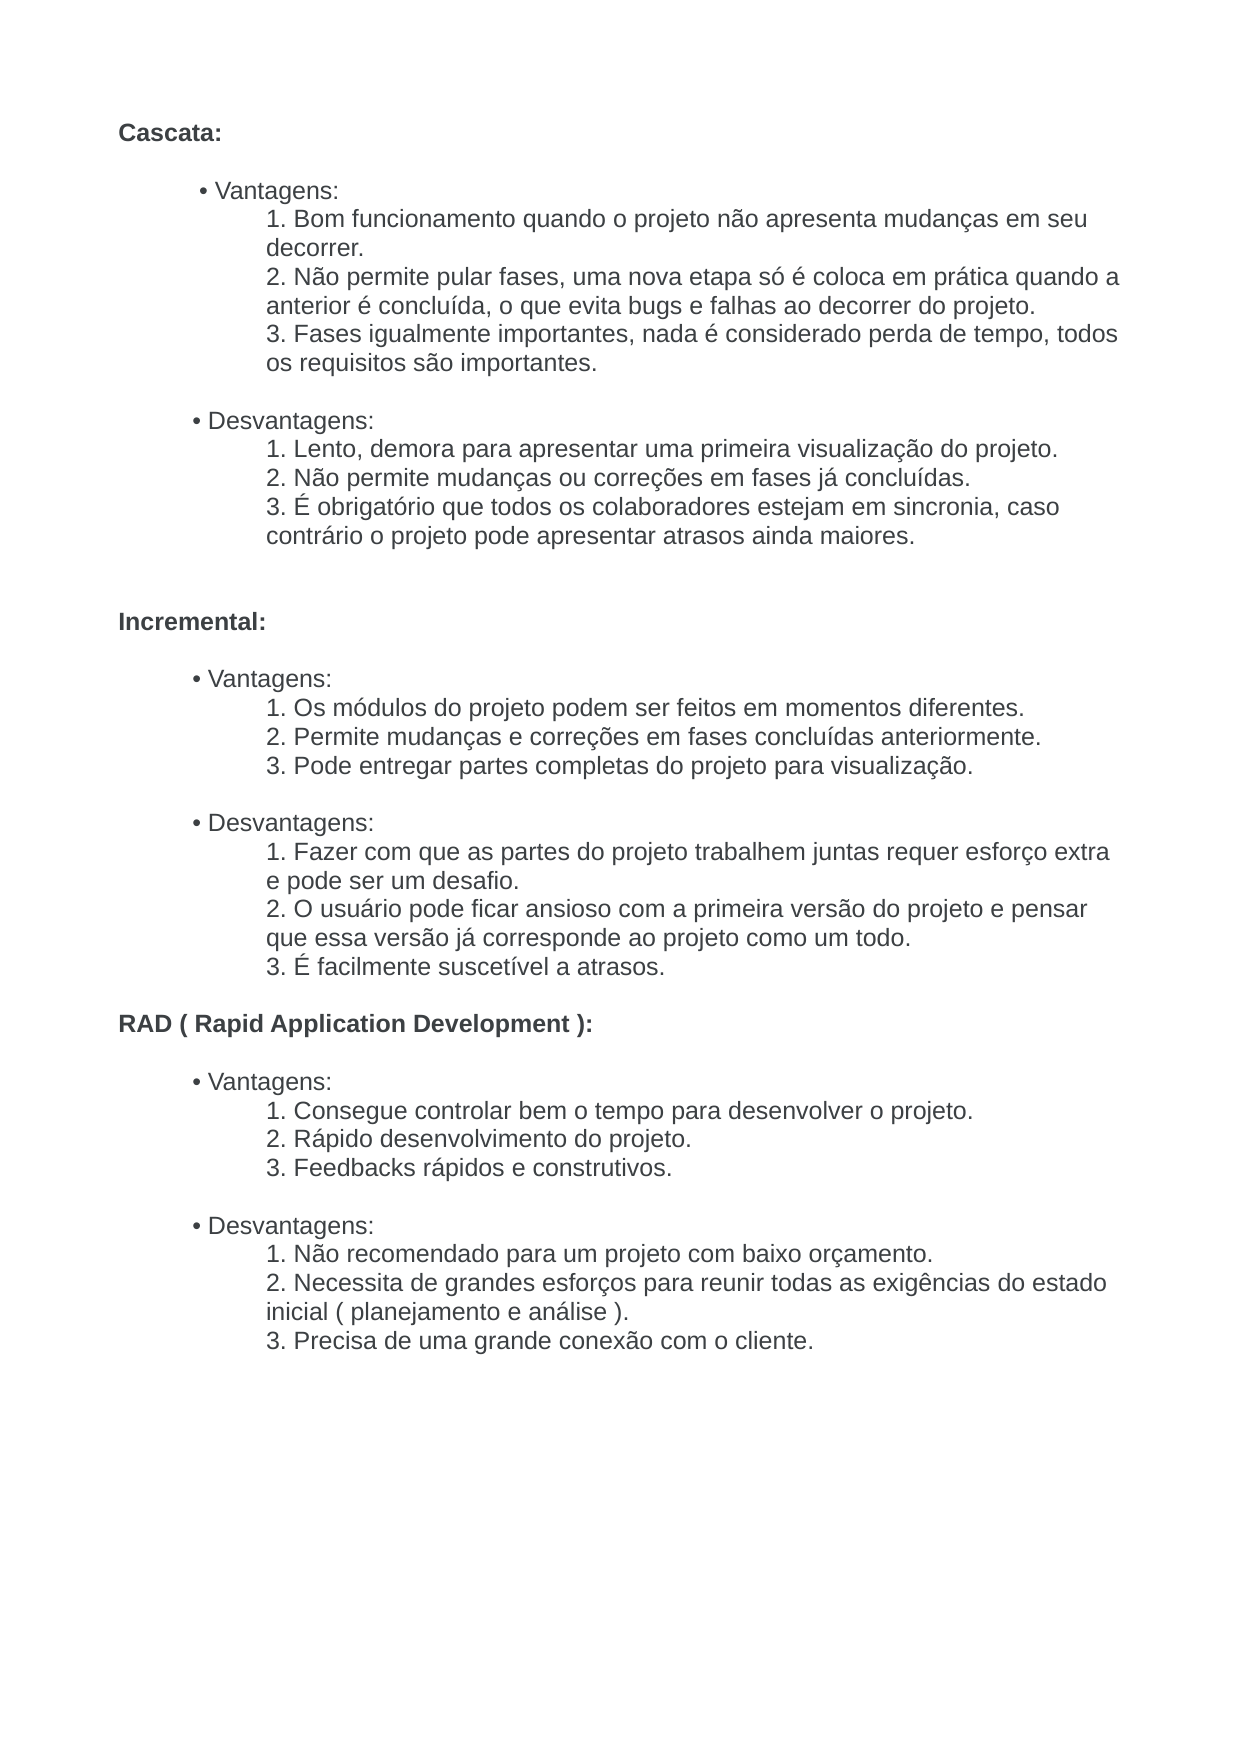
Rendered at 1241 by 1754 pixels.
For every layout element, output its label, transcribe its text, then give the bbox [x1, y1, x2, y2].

text • Vantagens: [118, 664, 1122, 693]
text • Vantagens: [118, 1067, 1122, 1096]
text Incremental: [118, 607, 1122, 636]
text 3. Fases igualmente importantes, nada é considerado perda de tempo, todos os requisitos são importantes. [266, 319, 1122, 377]
text 3. É facilmente suscetível a atrasos. [266, 952, 1122, 981]
text 3. Pode entregar partes completas do projeto para visualização. [266, 751, 1122, 779]
text 2. Não permite pular fases, uma nova etapa só é coloca em prática quando a anterior é concluída, o que evita bugs e falhas ao decorrer do projeto. [266, 262, 1122, 319]
text RAD ( Rapid Application Development ): [118, 1009, 1122, 1038]
text 2. Não permite mudanças ou correções em fases já concluídas. [266, 463, 1122, 492]
text 3. Feedbacks rápidos e construtivos. [266, 1153, 1122, 1182]
text 3. Precisa de uma grande conexão com o cliente. [266, 1326, 1122, 1354]
text 1. Consegue controlar bem o tempo para desenvolver o projeto. [266, 1096, 1122, 1124]
text 1. Não recomendado para um projeto com baixo orçamento. [266, 1239, 1122, 1268]
text • Desvantagens: [118, 808, 1122, 837]
text 2. Permite mudanças e correções em fases concluídas anteriormente. [266, 722, 1122, 751]
text • Desvantagens: [118, 1211, 1122, 1239]
text • Vantagens: [118, 176, 1122, 204]
text 3. É obrigatório que todos os colaboradores estejam em sincronia, caso contrário o projeto pode apresentar atrasos ainda maiores. [266, 492, 1122, 549]
text • Desvantagens: [118, 406, 1122, 434]
text 1. Lento, demora para apresentar uma primeira visualização do projeto. [266, 434, 1122, 463]
text 1. Fazer com que as partes do projeto trabalhem juntas requer esforço extra e pode ser um desafio. [266, 837, 1122, 894]
text 2. Necessita de grandes esforços para reunir todas as exigências do estado inicial ( planejamento e análise ). [266, 1268, 1122, 1326]
text 1. Bom funcionamento quando o projeto não apresenta mudanças em seu decorrer. [266, 204, 1122, 262]
text 1. Os módulos do projeto podem ser feitos em momentos diferentes. [266, 693, 1122, 722]
text Cascata: [118, 118, 1122, 147]
text 2. Rápido desenvolvimento do projeto. [266, 1124, 1122, 1153]
text 2. O usuário pode ficar ansioso com a primeira versão do projeto e pensar que essa versão já corresponde ao projeto como um todo. [266, 894, 1122, 952]
